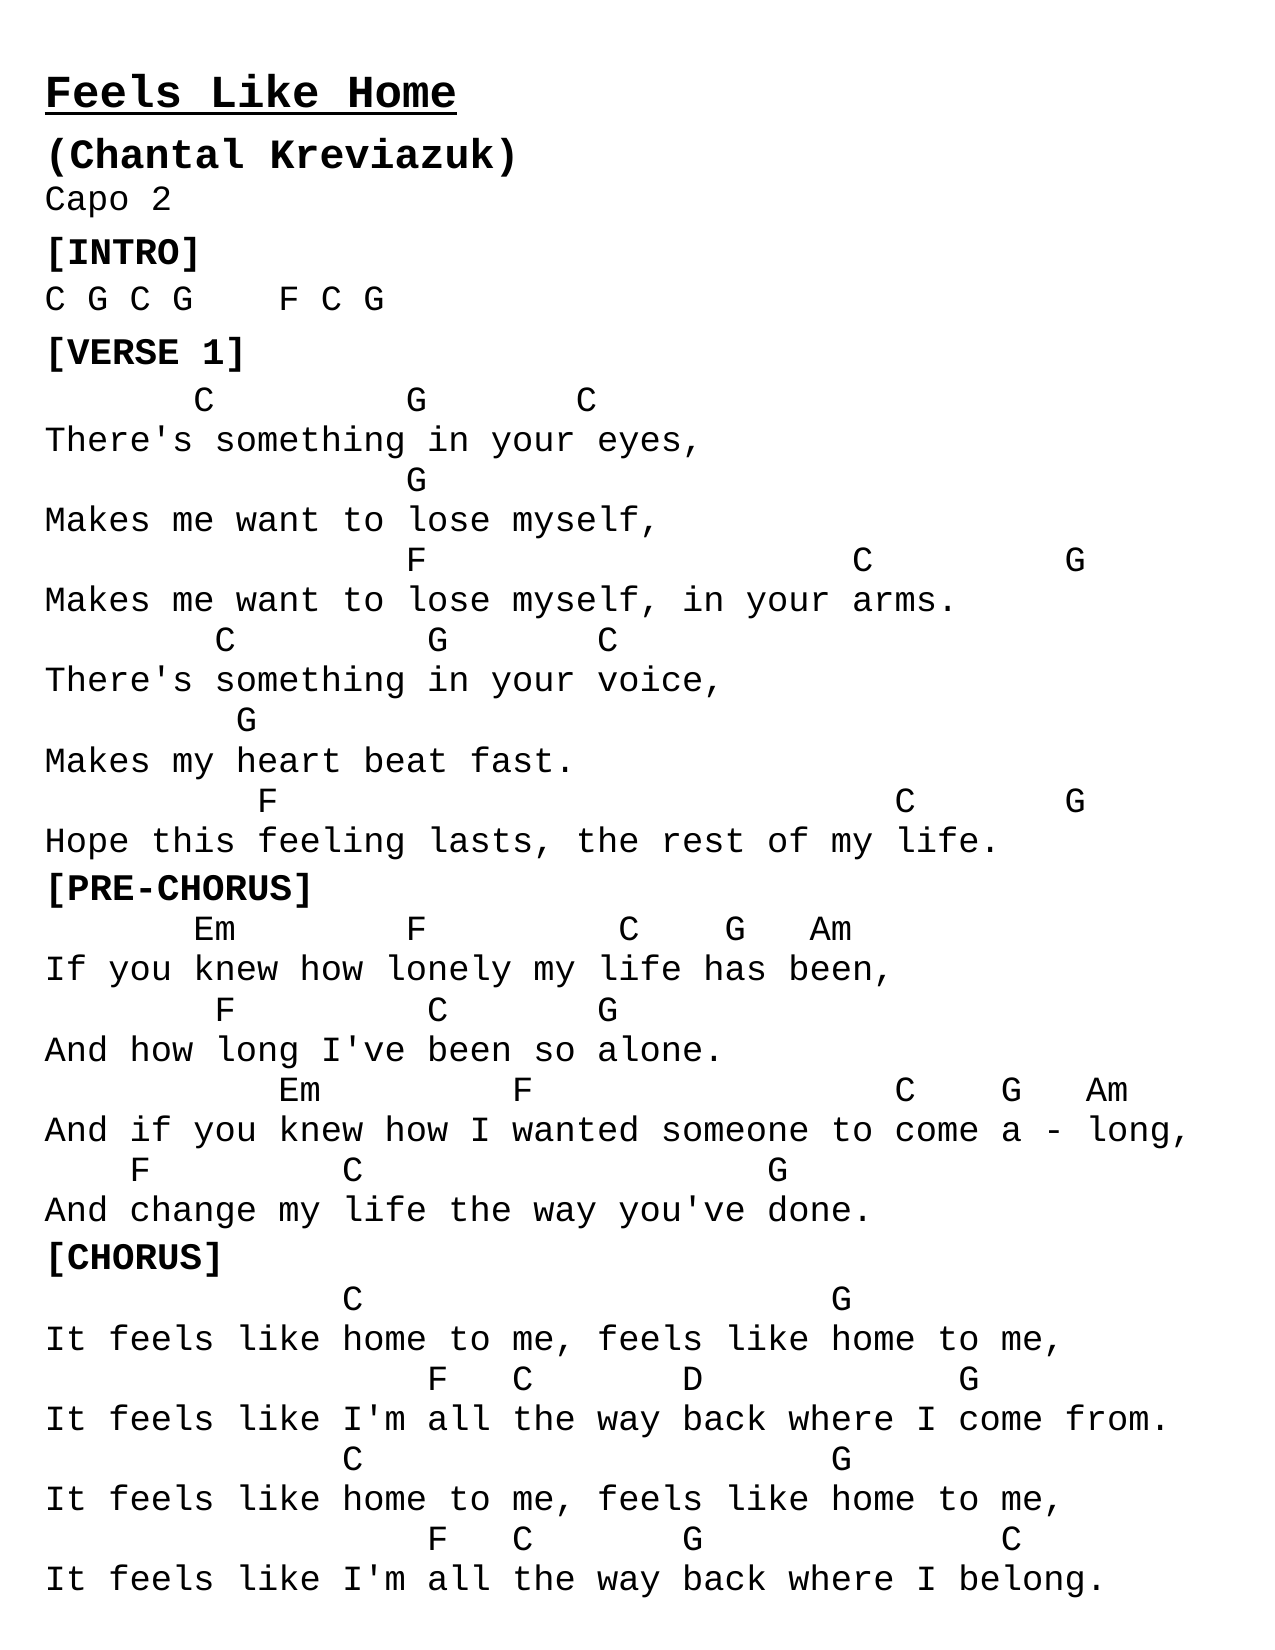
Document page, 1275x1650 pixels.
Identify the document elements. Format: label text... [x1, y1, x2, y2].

text It feels like home to me, feels like home to me, [44, 1321, 1231, 1361]
subtitle [VERSE 1] [44, 333, 1231, 376]
text C G C [44, 622, 1231, 662]
text Makes my heart beat fast. [44, 742, 1231, 783]
text There's something in your voice, [44, 662, 1231, 702]
text Em F C G Am [44, 1072, 1231, 1112]
text Makes me want to lose myself, in your arms. [44, 582, 1231, 622]
text F C G [44, 542, 1231, 582]
text G [44, 702, 1231, 742]
text If you knew how lonely my life has been, [44, 951, 1231, 991]
text And how long I've been so alone. [44, 1032, 1231, 1072]
text It feels like home to me, feels like home to me, [44, 1481, 1231, 1521]
text It feels like I'm all the way back where I belong. [44, 1561, 1231, 1601]
text C G [44, 1281, 1231, 1321]
text C G C [44, 382, 1231, 422]
text F C G [44, 1152, 1231, 1192]
subtitle [INTRO] [44, 233, 1231, 275]
text Em F C G Am [44, 911, 1231, 951]
text It feels like I'm all the way back where I come from. [44, 1401, 1231, 1441]
text Capo 2 [44, 181, 1231, 221]
text Makes me want to lose myself, [44, 502, 1231, 542]
subtitle [PRE-CHORUS] [44, 869, 1231, 911]
text C G C G F C G [44, 281, 1231, 321]
text F C D G [44, 1361, 1231, 1401]
subtitle (Chantal Kreviazuk) [44, 134, 1231, 181]
text F C G [44, 991, 1231, 1032]
text F C G [44, 783, 1231, 823]
text There's something in your eyes, [44, 422, 1231, 462]
text Hope this feeling lasts, the rest of my life. [44, 823, 1231, 863]
text C G [44, 1441, 1231, 1481]
text F C G C [44, 1521, 1231, 1561]
text And change my life the way you've done. [44, 1192, 1231, 1232]
text And if you knew how I wanted someone to come a - long, [44, 1112, 1231, 1152]
text G [44, 462, 1231, 502]
subtitle [CHORUS] [44, 1238, 1231, 1281]
subtitle Feels Like Home [44, 69, 1231, 121]
